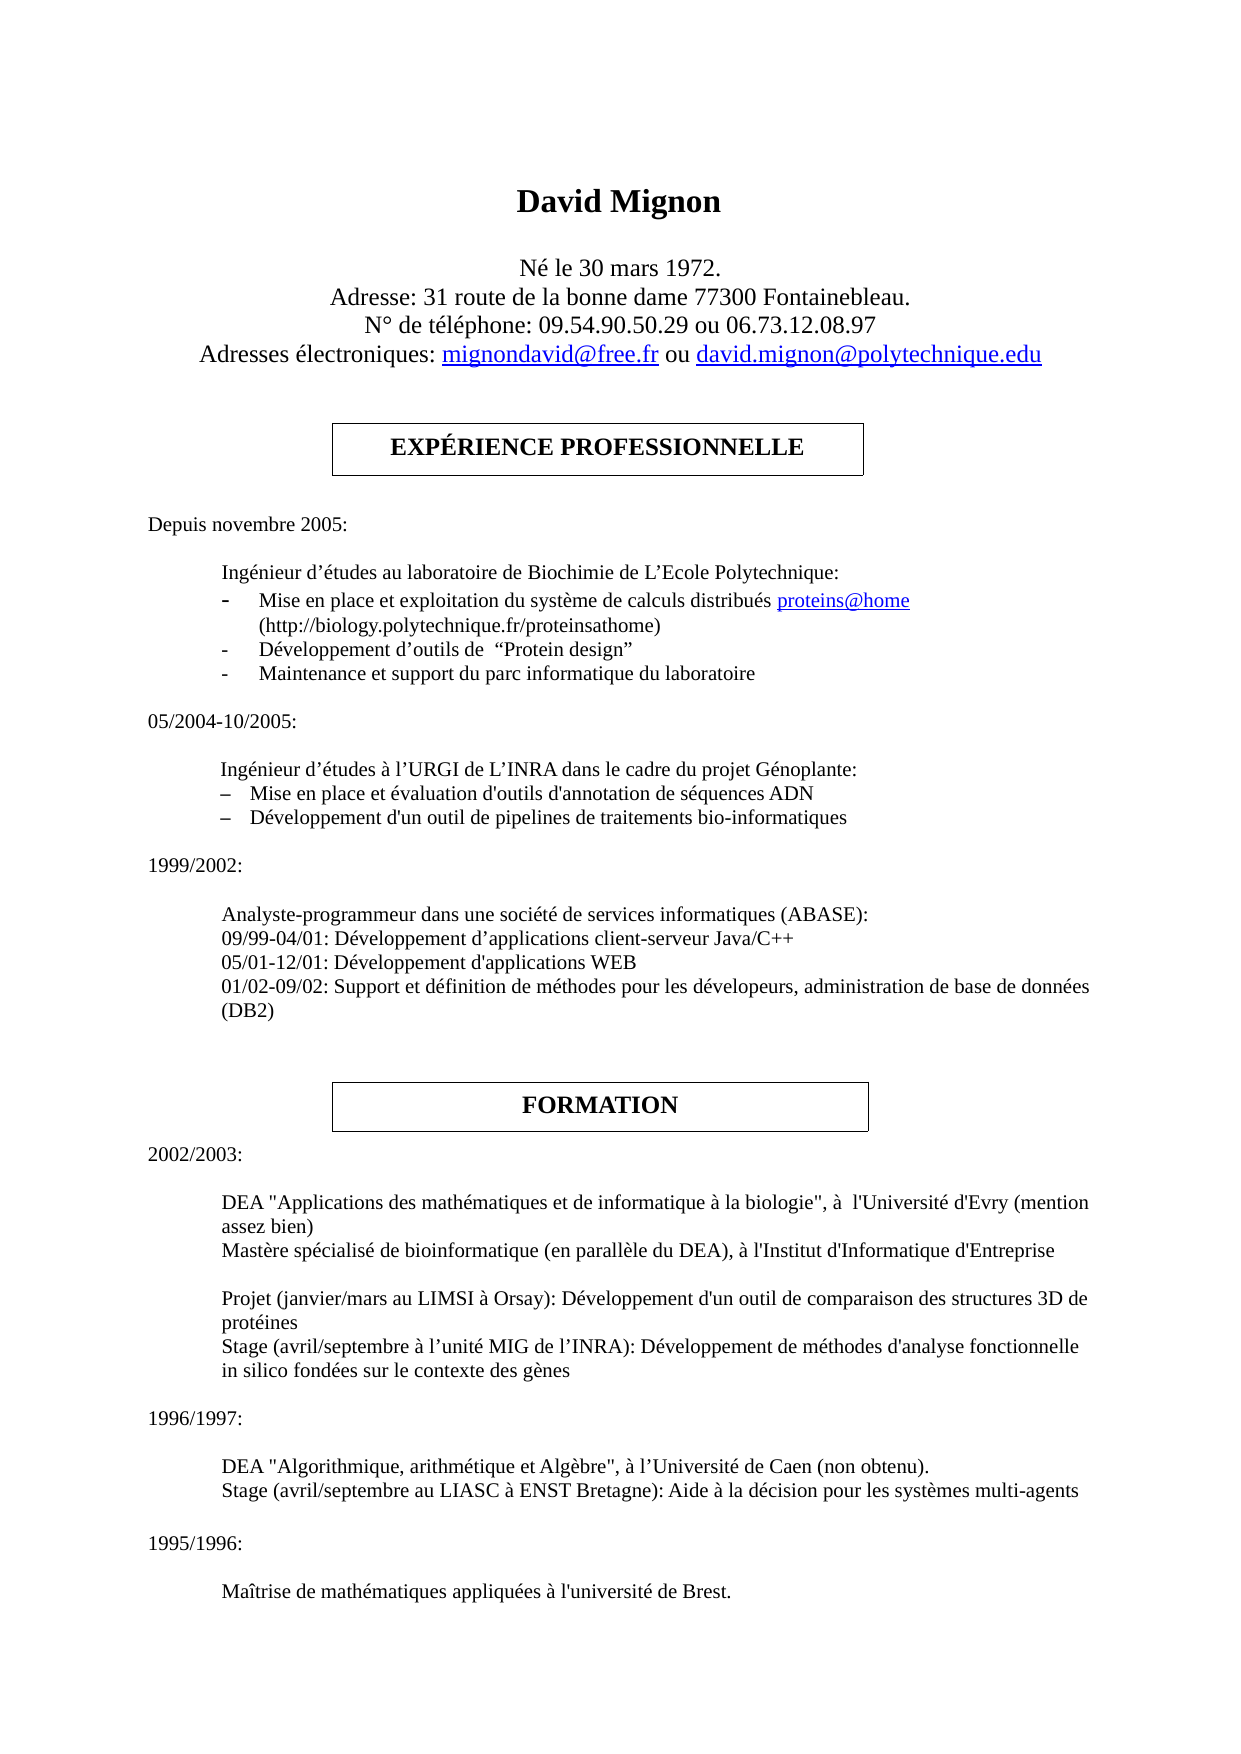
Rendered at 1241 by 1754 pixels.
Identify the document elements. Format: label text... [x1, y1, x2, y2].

list Mise en place et exploitation du système de calculs distribués proteins@home (http://biology.polytechnique.fr/proteinsathome) [221, 584, 1093, 637]
text 1996/1997: [148, 1406, 1093, 1430]
text Projet (janvier/mars au LIMSI à Orsay): Développement d'un outil de comparaison des structures 3D de protéines [221, 1286, 1093, 1334]
text David Mignon [221, 181, 1093, 219]
text Ingénieur d’études au laboratoire de Biochimie de L’Ecole Polytechnique: [148, 560, 1093, 584]
text 01/02-09/02: Support et définition de méthodes pour les dévelopeurs, administration de base de données (DB2) [221, 974, 1093, 1022]
text Ingénieur d’études à l’URGI de L’INRA dans le cadre du projet Génoplante: [148, 757, 1093, 781]
text Maîtrise de mathématiques appliquées à l'université de Brest. [148, 1579, 1093, 1603]
text Adresse: 31 route de la bonne dame 77300 Fontainebleau. [148, 282, 1093, 311]
text 05/2004-10/2005: [148, 709, 1093, 733]
text 05/01-12/01: Développement d'applications WEB [221, 949, 1093, 974]
text EXPÉRIENCE PROFESSIONNELLE [341, 432, 854, 461]
text Mastère spécialisé de bioinformatique (en parallèle du DEA), à l'Institut d'Informatique d'Entreprise [221, 1238, 1093, 1262]
text 1995/1996: [148, 1531, 1093, 1555]
text N° de téléphone: 09.54.90.50.29 ou 06.73.12.08.97 [148, 311, 1093, 339]
text 1999/2002: [148, 853, 1093, 877]
text 09/99-04/01: Développement d’applications client-serveur Java/C++ [148, 926, 1093, 949]
list Développement d'un outil de pipelines de traitements bio-informatiques [220, 805, 1093, 829]
list Développement d’outils de “Protein design” [221, 637, 1093, 661]
list Mise en place et évaluation d'outils d'annotation de séquences ADN [220, 781, 1093, 805]
text Né le 30 mars 1972. [148, 253, 1093, 282]
list Maintenance et support du parc informatique du laboratoire [221, 661, 1093, 685]
text Adresses électroniques: mignondavid@free.fr ou david.mignon@polytechnique.edu [148, 339, 1093, 368]
text DEA "Applications des mathématiques et de informatique à la biologie", à l'Université d'Evry (mention assez bien) [221, 1190, 1093, 1238]
text 2002/2003: [148, 1142, 1093, 1166]
subtitle DEA "Algorithmique, arithmétique et Algèbre", à l’Université de Caen (non obtenu). [148, 1454, 1093, 1478]
text Analyste-programmeur dans une société de services informatiques (ABASE): [148, 901, 1093, 926]
text FORMATION [341, 1091, 859, 1119]
text Stage (avril/septembre à l’unité MIG de l’INRA): Développement de méthodes d'analyse fonctionnelle in silico fondées sur le contexte des gènes [221, 1334, 1093, 1382]
text Depuis novembre 2005: [148, 512, 1093, 536]
text Stage (avril/septembre au LIASC à ENST Bretagne): Aide à la décision pour les systèmes multi-agents [221, 1478, 1093, 1502]
